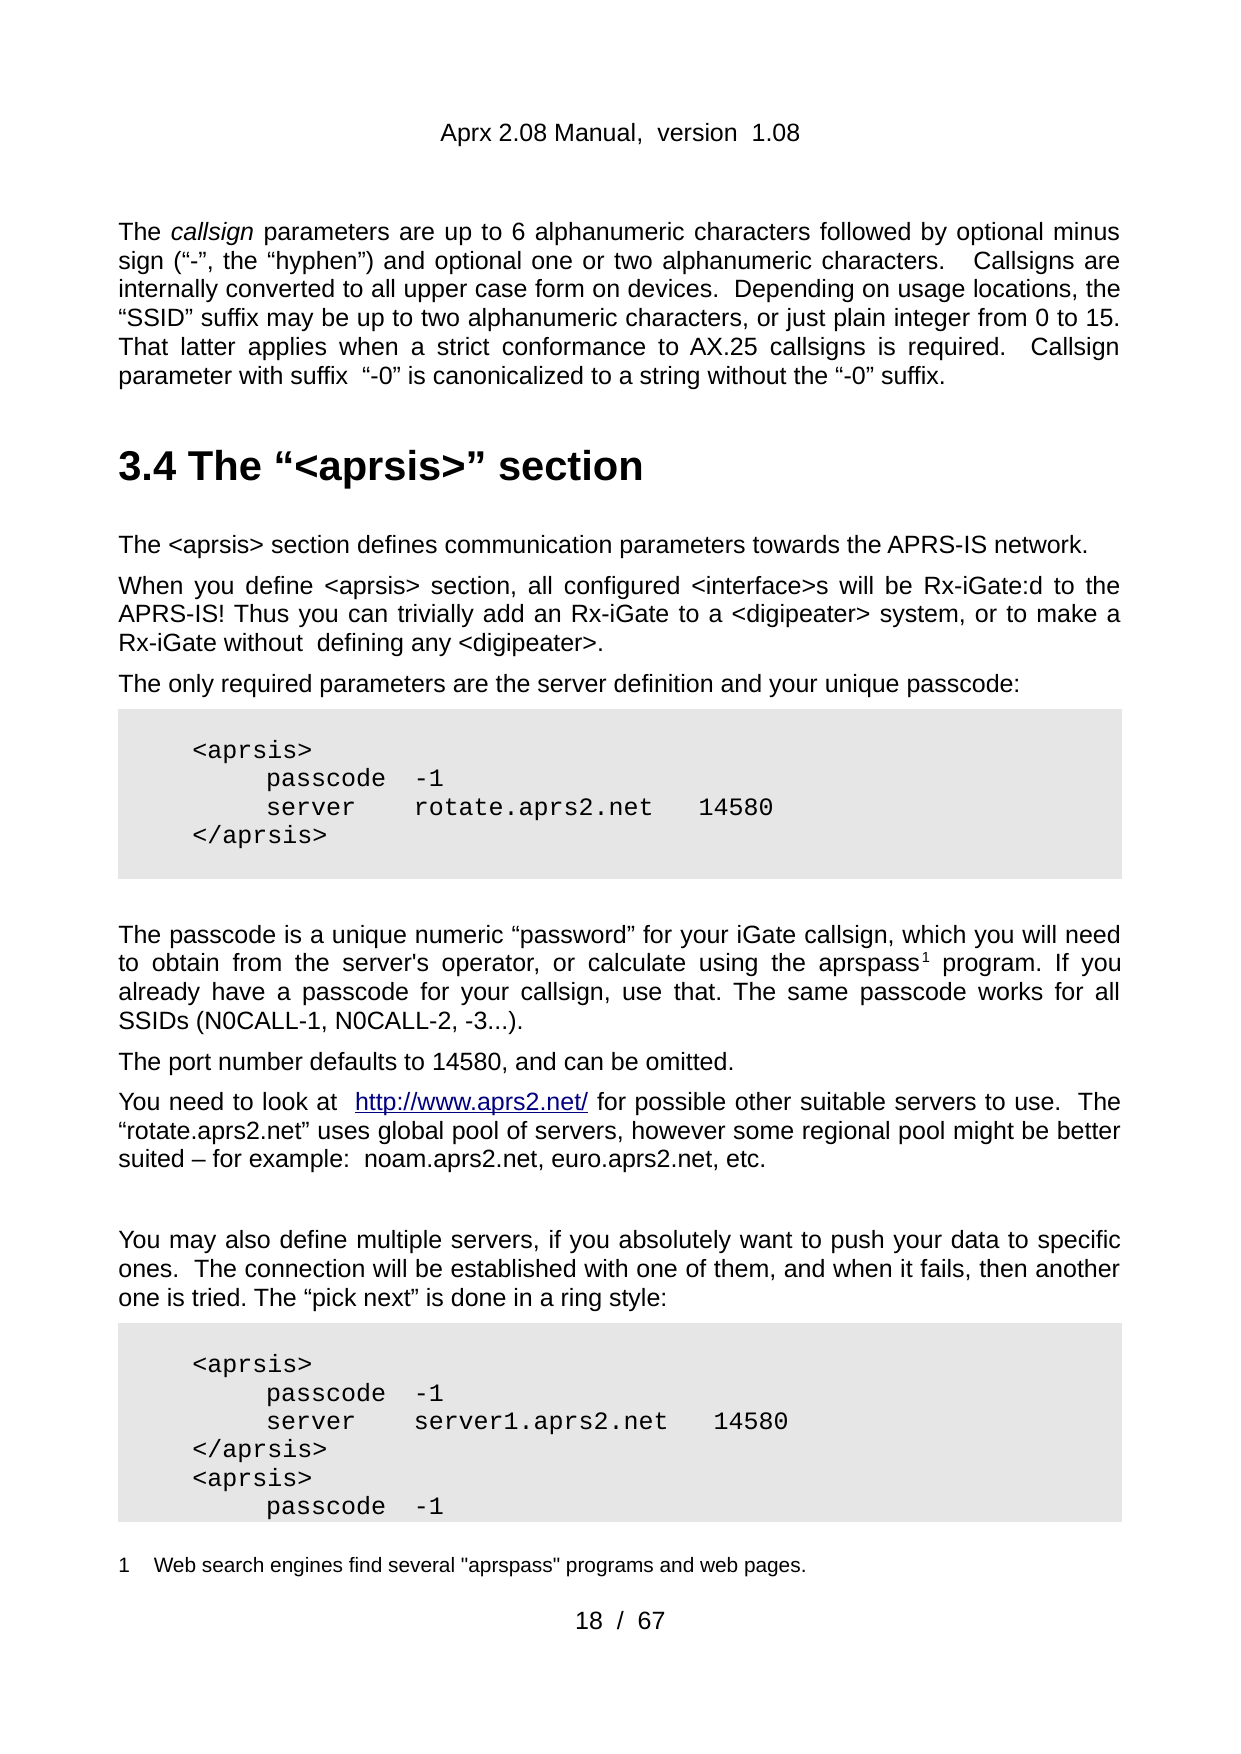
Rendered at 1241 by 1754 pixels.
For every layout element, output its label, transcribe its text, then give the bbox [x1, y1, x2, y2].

text You need to look at http://www.aprs2.net/ for possible other suitable servers to use. The “rotate.aprs2.net” uses global pool of servers, however some regional pool might be better suited – for example: noam.aprs2.net, euro.aprs2.net, etc. [118, 1087, 1122, 1173]
text <aprsis> [118, 1352, 1122, 1380]
text Web search engines find several "aprspass" programs and web pages. [118, 1553, 1122, 1577]
text When you define <aprsis> section, all configured <interface>s will be Rx-iGate:d to the APRS-IS! Thus you can trivially add an Rx-iGate to a <digipeater> system, or to make a Rx-iGate without defining any <digipeater>. [118, 571, 1122, 657]
text The <aprsis> section defines communication parameters towards the APRS-IS network. [118, 530, 1122, 559]
text You may also define multiple servers, if you absolutely want to push your data to specific ones. The connection will be established with one of them, and when it fails, then another one is tried. The “pick next” is done in a ring style: [118, 1226, 1122, 1312]
text <aprsis> [118, 737, 1122, 766]
text server rotate.aprs2.net 14580 [118, 794, 1122, 822]
text <aprsis> [118, 1465, 1122, 1493]
subtitle The “<aprsis>” section [118, 442, 1122, 489]
text The passcode is a unique numeric “password” for your iGate callsign, which you will need to obtain from the server's operator, or calculate using the aprspass program. If you already have a passcode for your callsign, use that. The same passcode works for all SSIDs (N0CALL-1, N0CALL-2, -3...). [118, 920, 1122, 1035]
text The port number defaults to 14580, and can be omitted. [118, 1046, 1122, 1075]
text server server1.aprs2.net 14580 [118, 1408, 1122, 1437]
text </aprsis> [118, 1437, 1122, 1465]
text passcode -1 [118, 1380, 1122, 1408]
text The only required parameters are the server definition and your unique passcode: [118, 669, 1122, 697]
text The callsign parameters are up to 6 alphanumeric characters followed by optional minus sign (“-”, the “hyphen”) and optional one or two alphanumeric characters. Callsigns are internally converted to all upper case form on devices. Depending on usage locations, the “SSID” suffix may be up to two alphanumeric characters, or just plain integer from 0 to 15. That latter applies when a strict conformance to AX.25 callsigns is required. Callsign parameter with suffix “-0” is canonicalized to a string without the “-0” suffix. [118, 217, 1122, 389]
text </aprsis> [118, 822, 1122, 851]
text passcode -1 [118, 766, 1122, 794]
text passcode -1 [118, 1493, 1122, 1522]
